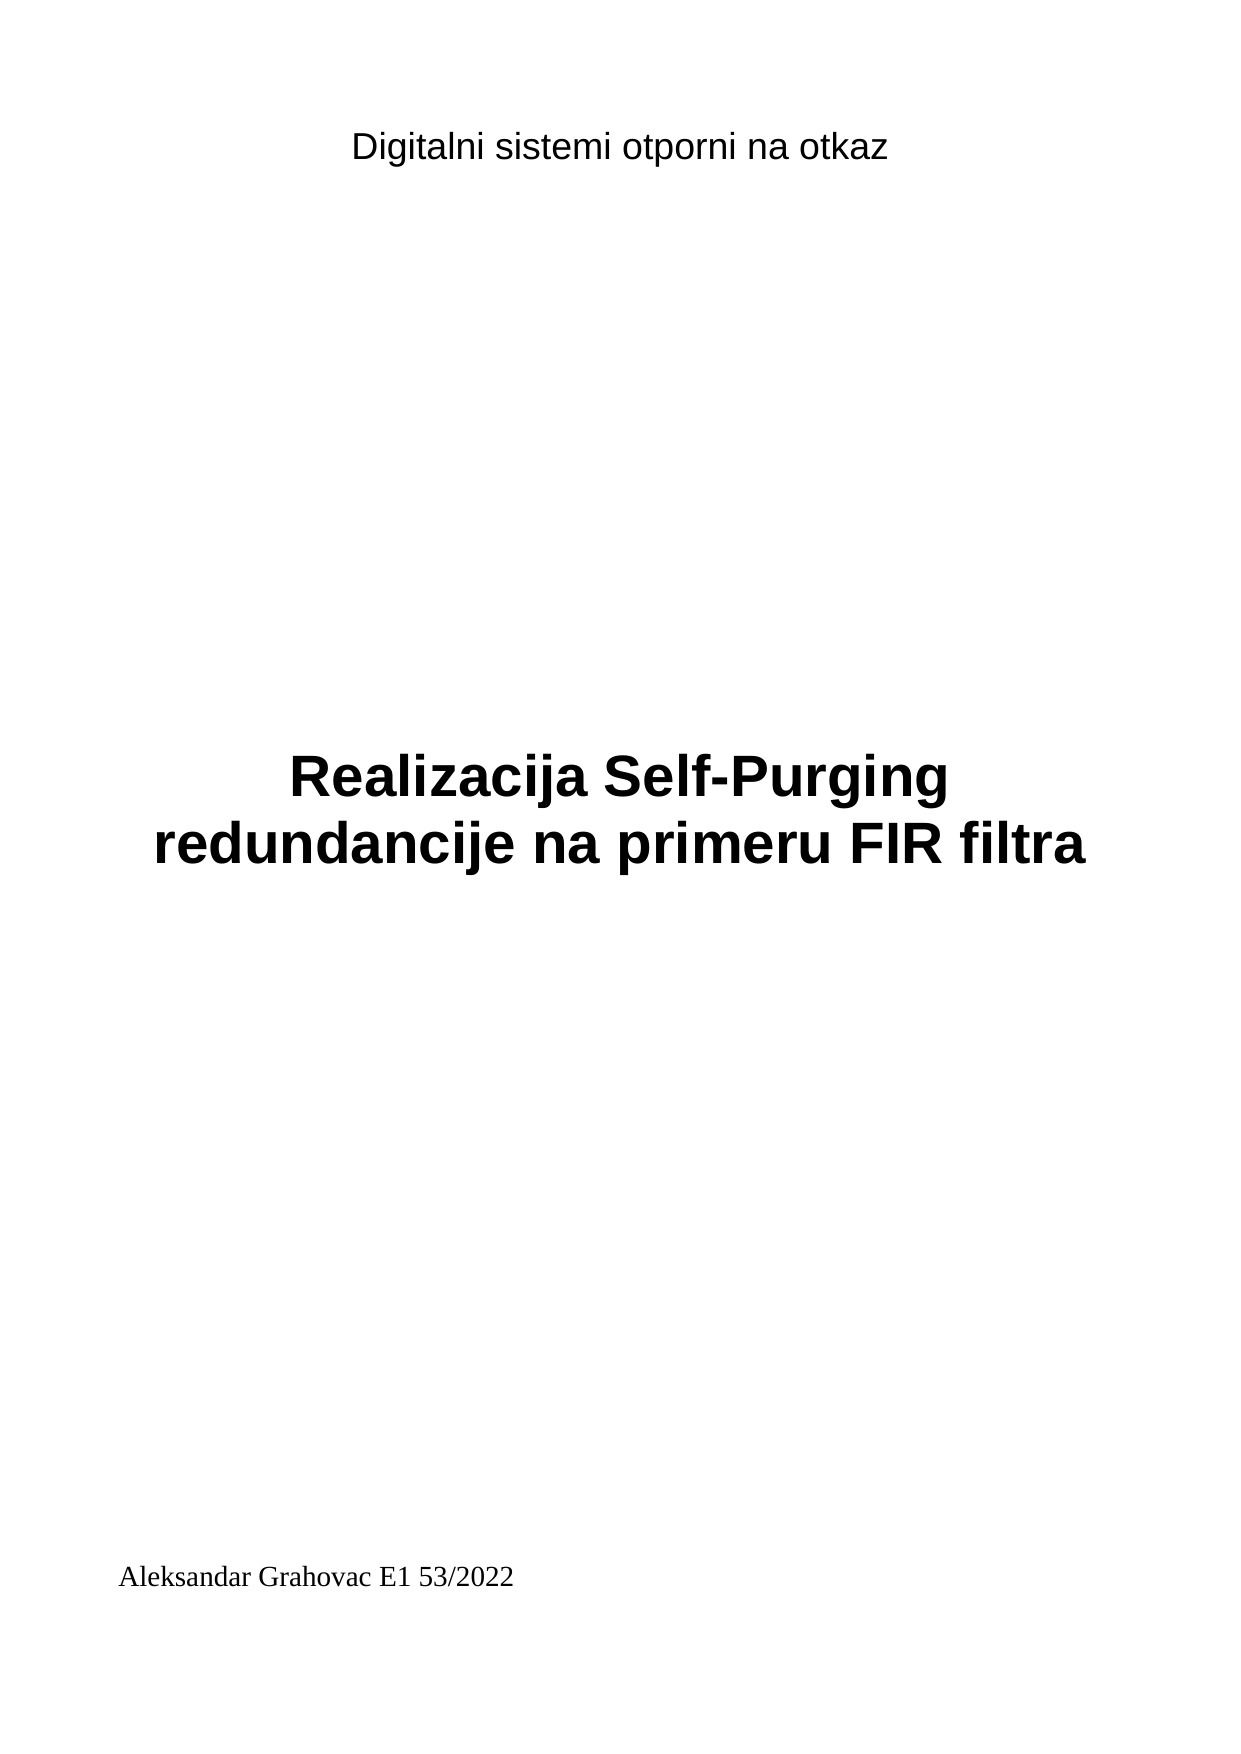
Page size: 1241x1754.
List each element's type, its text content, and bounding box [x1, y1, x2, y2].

subtitle Digitalni sistemi otporni na otkaz [118, 124, 1122, 167]
text Aleksandar Grahovac E1 53/2022 [118, 1559, 1122, 1593]
title Realizacija Self-Purging redundancije na primeru FIR filtra [118, 742, 1122, 876]
